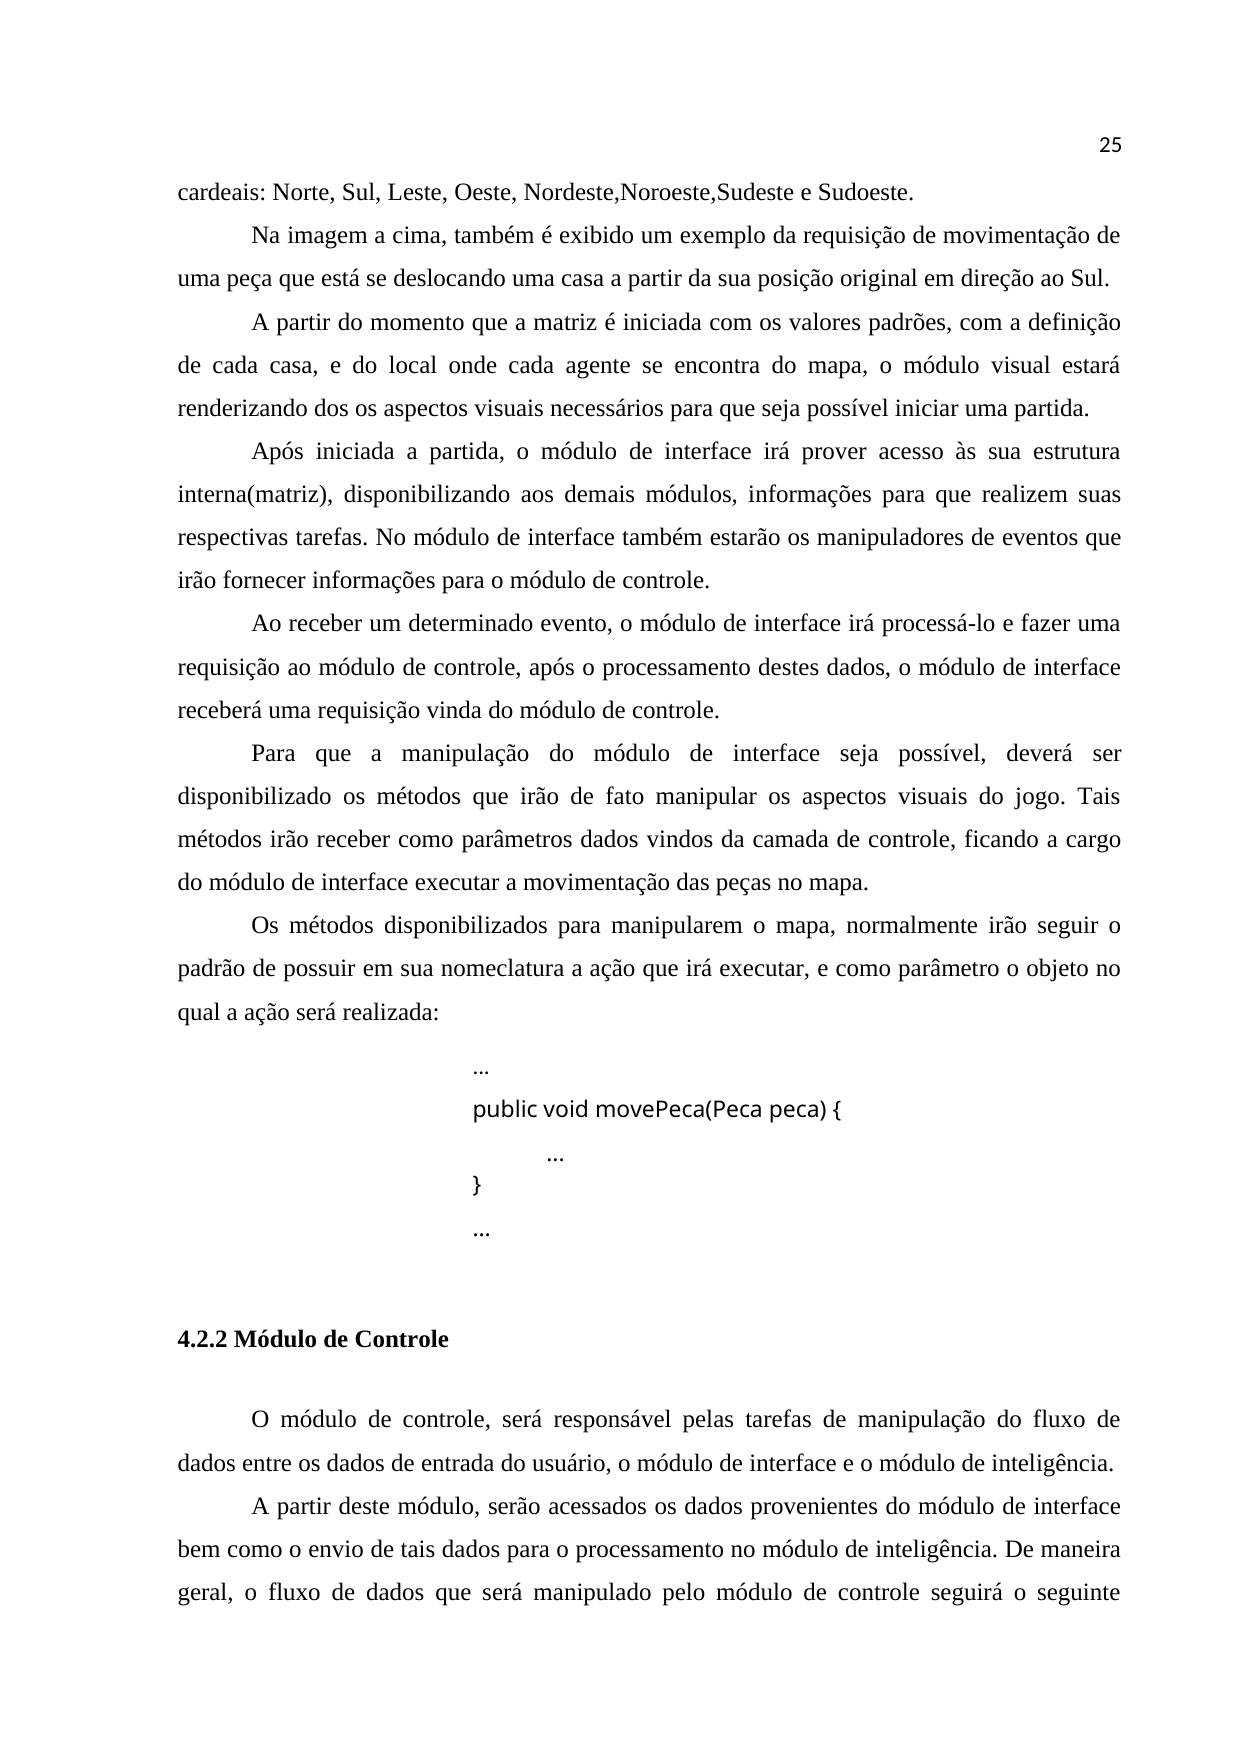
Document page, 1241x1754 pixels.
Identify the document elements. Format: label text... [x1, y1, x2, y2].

text Os métodos disponibilizados para manipularem o mapa, normalmente irão seguir o padrão de possuir em sua nomeclatura a ação que irá executar, e como parâmetro o objeto no qual a ação será realizada: [177, 910, 1122, 1025]
text A partir do momento que a matriz é iniciada com os valores padrões, com a definição de cada casa, e do local onde cada agente se encontra do mapa, o módulo visual estará renderizando dos os aspectos visuais necessários para que seja possível iniciar uma partida. [177, 307, 1122, 422]
text ... } [254, 1136, 1122, 1199]
text Para que a manipulação do módulo de interface seja possível, deverá ser disponibilizado os métodos que irão de fato manipular os aspectos visuais do jogo. Tais métodos irão receber como parâmetros dados vindos da camada de controle, ficando a cargo do módulo de interface executar a movimentação das peças no mapa. [177, 738, 1122, 896]
text O módulo de controle, será responsável pelas tarefas de manipulação do fluxo de dados entre os dados de entrada do usuário, o módulo de interface e o módulo de inteligência. [177, 1404, 1122, 1476]
text A partir deste módulo, serão acessados os dados provenientes do módulo de interface bem como o envio de tais dados para o processamento no módulo de inteligência. De maneira geral, o fluxo de dados que será manipulado pelo módulo de controle seguirá o seguinte [177, 1491, 1122, 1606]
text Após iniciada a partida, o módulo de interface irá prover acesso às sua estrutura interna(matriz), disponibilizando aos demais módulos, informações para que realizem suas respectivas tarefas. No módulo de interface também estarão os manipuladores de eventos que irão fornecer informações para o módulo de controle. [177, 436, 1122, 594]
subtitle 4.2.2 Módulo de Controle [177, 1324, 1122, 1353]
text Na imagem a cima, também é exibido um exemplo da requisição de movimentação de uma peça que está se deslocando uma casa a partir da sua posição original em direção ao Sul. [177, 220, 1122, 292]
text cardeais: Norte, Sul, Leste, Oeste, Nordeste,Noroeste,Sudeste e Sudoeste. [177, 177, 1122, 206]
text public void movePeca(Peca peca) { [254, 1093, 1122, 1124]
text ... [254, 1052, 1122, 1080]
text Ao receber um determinado evento, o módulo de interface irá processá-lo e fazer uma requisição ao módulo de controle, após o processamento destes dados, o módulo de interface receberá uma requisição vinda do módulo de controle. [177, 608, 1122, 723]
text … [254, 1211, 1122, 1243]
